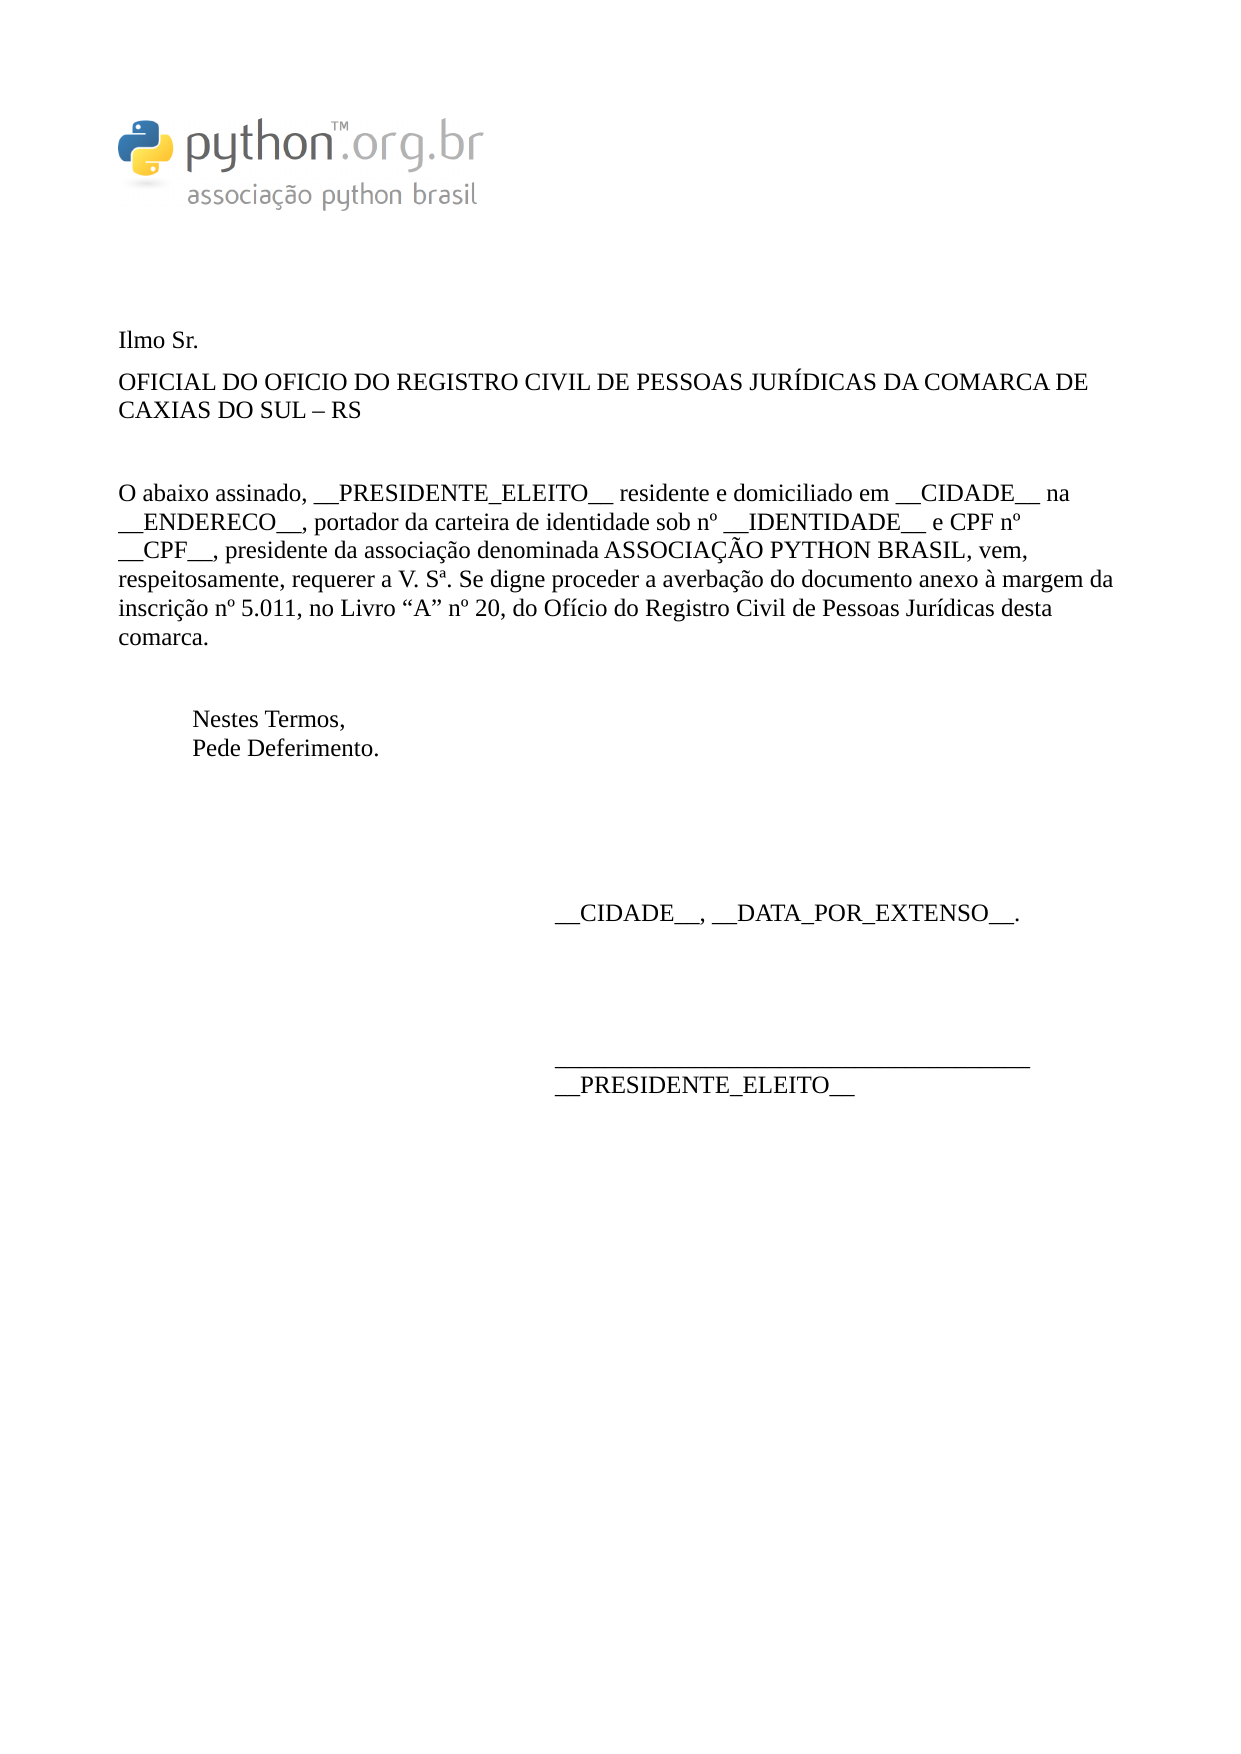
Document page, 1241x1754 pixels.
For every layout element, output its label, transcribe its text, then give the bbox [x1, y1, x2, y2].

text ______________________________________ __PRESIDENTE_ELEITO__ [555, 1042, 1122, 1099]
text OFICIAL DO OFICIO DO REGISTRO CIVIL DE PESSOAS JURÍDICAS DA COMARCA DE CAXIAS DO SUL – RS [118, 367, 1122, 424]
picture [118, 118, 484, 211]
text __CIDADE__, __DATA_POR_EXTENSO__. [555, 898, 1122, 927]
text Nestes Termos, Pede Deferimento. [118, 704, 1122, 762]
text O abaixo assinado, __PRESIDENTE_ELEITO__ residente e domiciliado em __CIDADE__ na __ENDERECO__, portador da carteira de identidade sob nº __IDENTIDADE__ e CPF nº __CPF__, presidente da associação denominada ASSOCIAÇÃO PYTHON BRASIL, vem, respeitosamente, requerer a V. Sª. Se digne proceder a averbação do documento anexo à margem da inscrição nº 5.011, no Livro “A” nº 20, do Ofício do Registro Civil de Pessoas Jurídicas desta comarca. [118, 478, 1122, 650]
text Ilmo Sr. [118, 325, 1122, 354]
